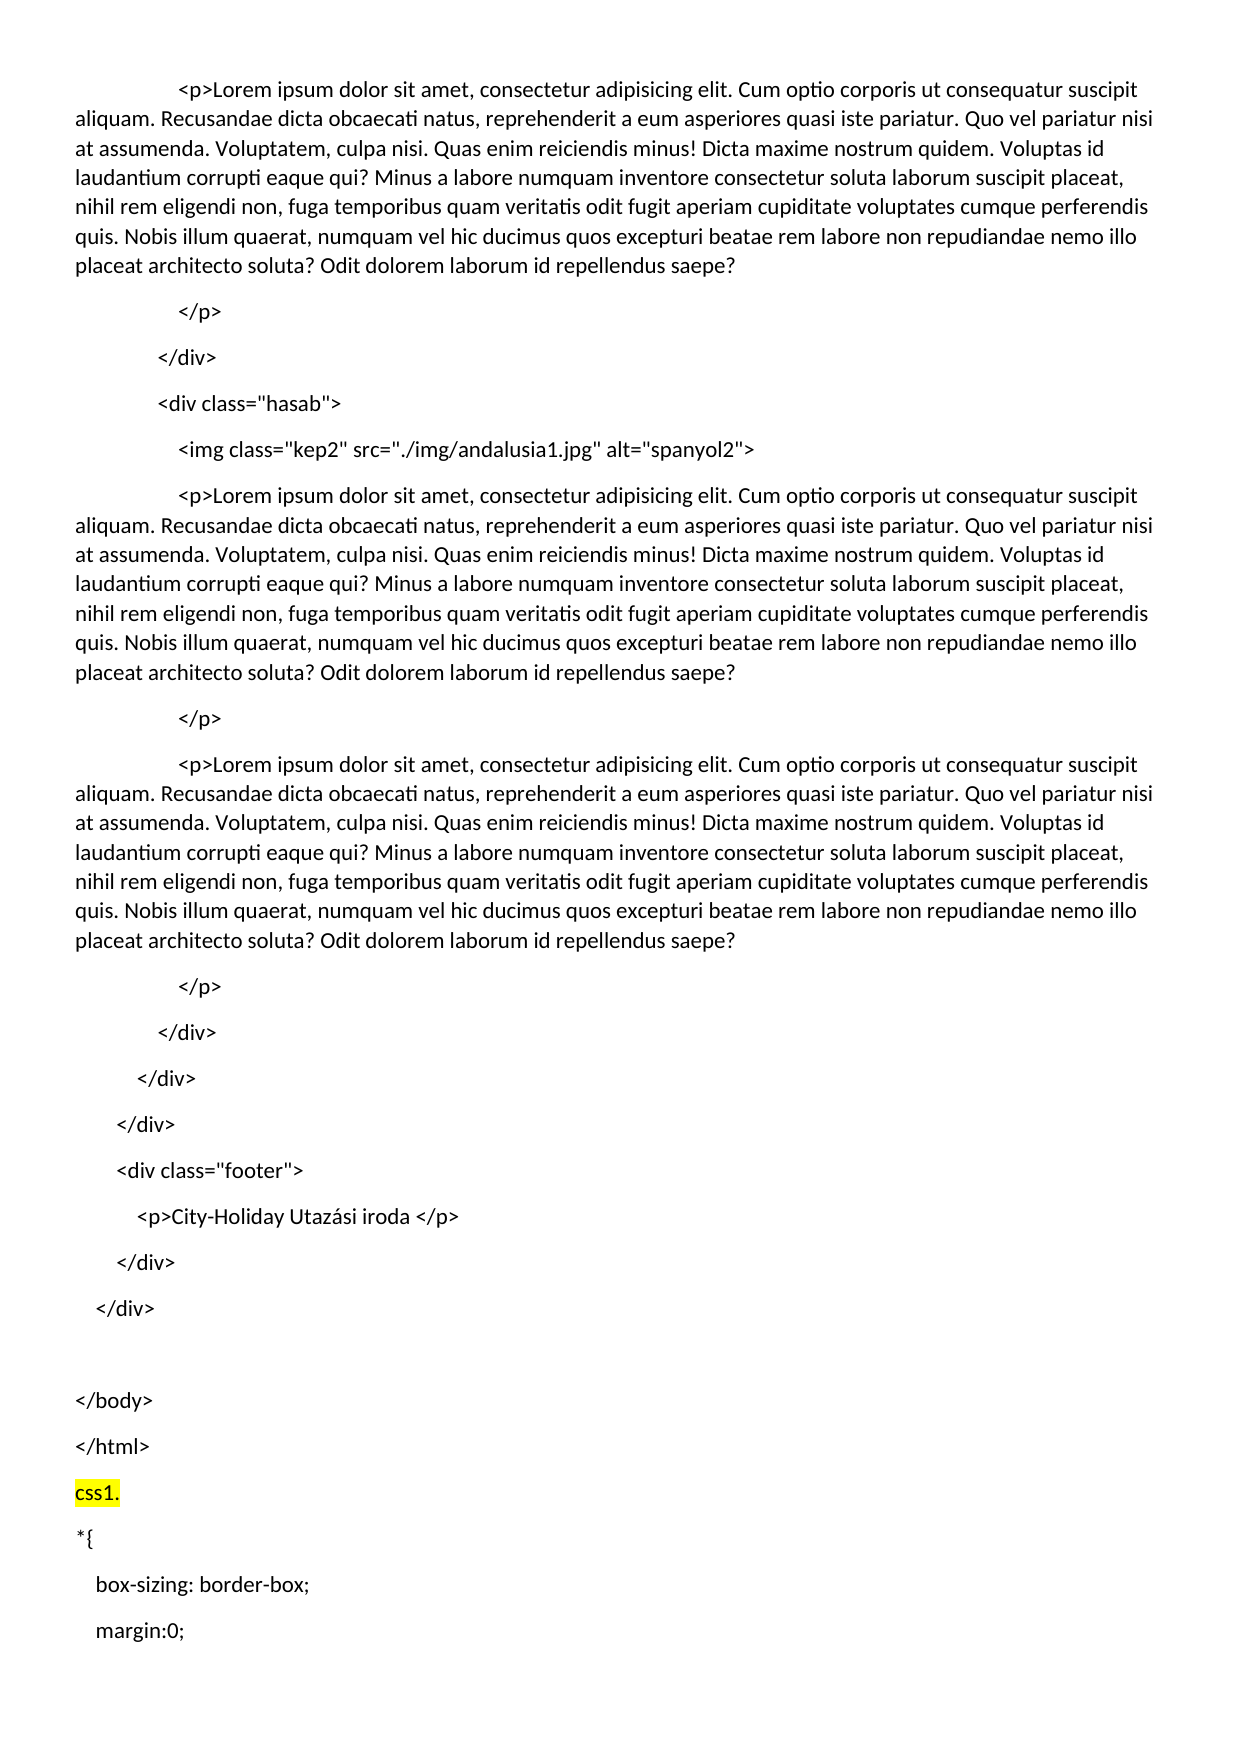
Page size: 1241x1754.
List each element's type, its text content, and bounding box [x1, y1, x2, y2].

text </p> [75, 972, 1165, 1000]
text css1. [75, 1478, 1165, 1507]
text <img class="kep2" src="./img/andalusia1.jpg" alt="spanyol2"> [75, 435, 1165, 463]
text <p>City-Holiday Utazási iroda </p> [75, 1202, 1165, 1230]
text </body> [75, 1386, 1165, 1414]
text </p> [75, 297, 1165, 325]
text <p>Lorem ipsum dolor sit amet, consectetur adipisicing elit. Cum optio corporis ut consequatur suscipit aliquam. Recusandae dicta obcaecati natus, reprehenderit a eum asperiores quasi iste pariatur. Quo vel pariatur nisi at assumenda. Voluptatem, culpa nisi. Quas enim reiciendis minus! Dicta maxime nostrum quidem. Voluptas id laudantium corrupti eaque qui? Minus a labore numquam inventore consectetur soluta laborum suscipit placeat, nihil rem eligendi non, fuga temporibus quam veritatis odit fugit aperiam cupiditate voluptates cumque perferendis quis. Nobis illum quaerat, numquam vel hic ducimus quos excepturi beatae rem labore non repudiandae nemo illo placeat architecto soluta? Odit dolorem laborum id repellendus saepe? [75, 75, 1165, 279]
text <p>Lorem ipsum dolor sit amet, consectetur adipisicing elit. Cum optio corporis ut consequatur suscipit aliquam. Recusandae dicta obcaecati natus, reprehenderit a eum asperiores quasi iste pariatur. Quo vel pariatur nisi at assumenda. Voluptatem, culpa nisi. Quas enim reiciendis minus! Dicta maxime nostrum quidem. Voluptas id laudantium corrupti eaque qui? Minus a labore numquam inventore consectetur soluta laborum suscipit placeat, nihil rem eligendi non, fuga temporibus quam veritatis odit fugit aperiam cupiditate voluptates cumque perferendis quis. Nobis illum quaerat, numquam vel hic ducimus quos excepturi beatae rem labore non repudiandae nemo illo placeat architecto soluta? Odit dolorem laborum id repellendus saepe? [75, 750, 1165, 954]
text </p> [75, 704, 1165, 732]
text <div class="footer"> [75, 1156, 1165, 1184]
text <p>Lorem ipsum dolor sit amet, consectetur adipisicing elit. Cum optio corporis ut consequatur suscipit aliquam. Recusandae dicta obcaecati natus, reprehenderit a eum asperiores quasi iste pariatur. Quo vel pariatur nisi at assumenda. Voluptatem, culpa nisi. Quas enim reiciendis minus! Dicta maxime nostrum quidem. Voluptas id laudantium corrupti eaque qui? Minus a labore numquam inventore consectetur soluta laborum suscipit placeat, nihil rem eligendi non, fuga temporibus quam veritatis odit fugit aperiam cupiditate voluptates cumque perferendis quis. Nobis illum quaerat, numquam vel hic ducimus quos excepturi beatae rem labore non repudiandae nemo illo placeat architecto soluta? Odit dolorem laborum id repellendus saepe? [75, 481, 1165, 686]
text </div> [75, 1018, 1165, 1046]
text </div> [75, 1064, 1165, 1092]
text margin:0; [75, 1617, 1165, 1645]
text <div class="hasab"> [75, 389, 1165, 417]
text </html> [75, 1432, 1165, 1461]
text box-sizing: border-box; [75, 1571, 1165, 1599]
text </div> [75, 1248, 1165, 1276]
text </div> [75, 1294, 1165, 1322]
text </div> [75, 1110, 1165, 1138]
text </div> [75, 343, 1165, 371]
text *{ [75, 1524, 1165, 1553]
